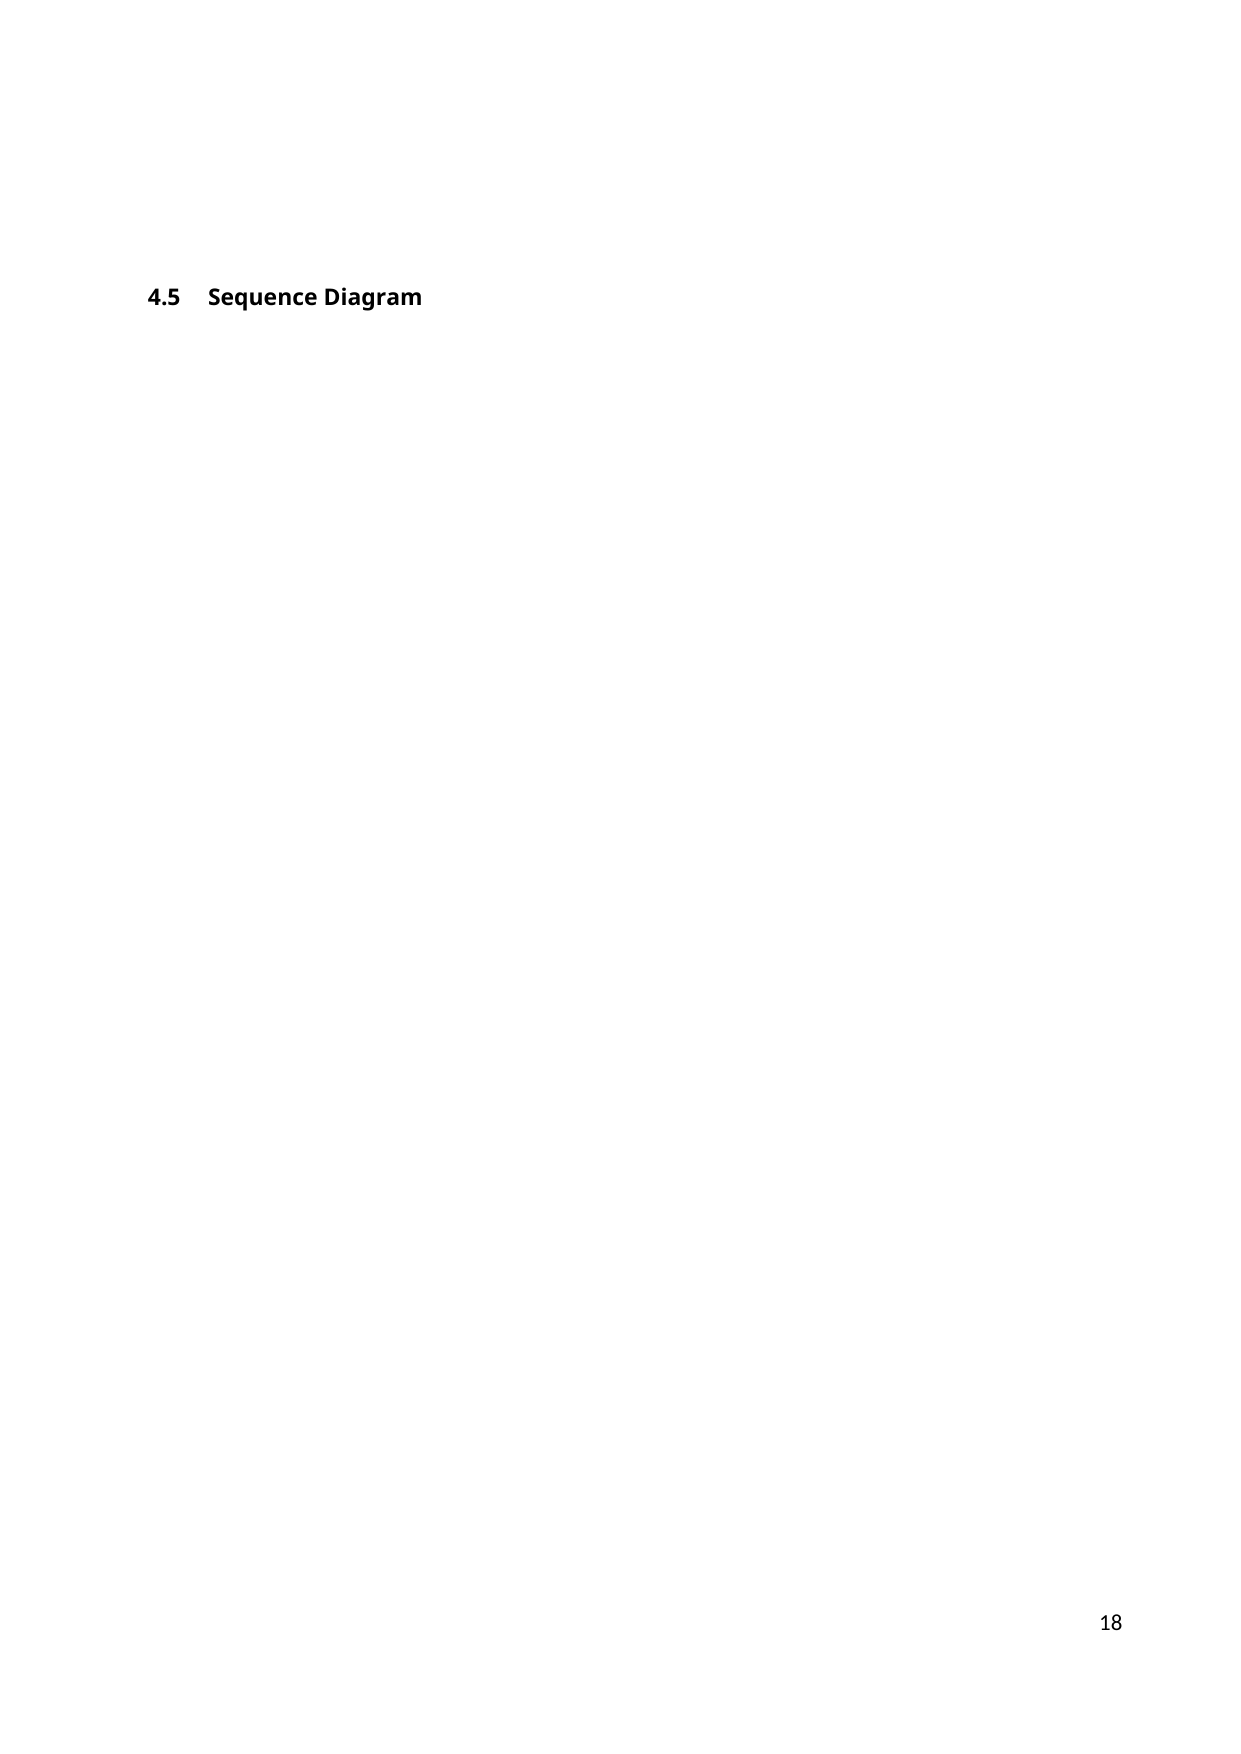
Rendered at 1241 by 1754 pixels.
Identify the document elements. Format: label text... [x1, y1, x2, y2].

list Sequence Diagram [148, 281, 1122, 312]
